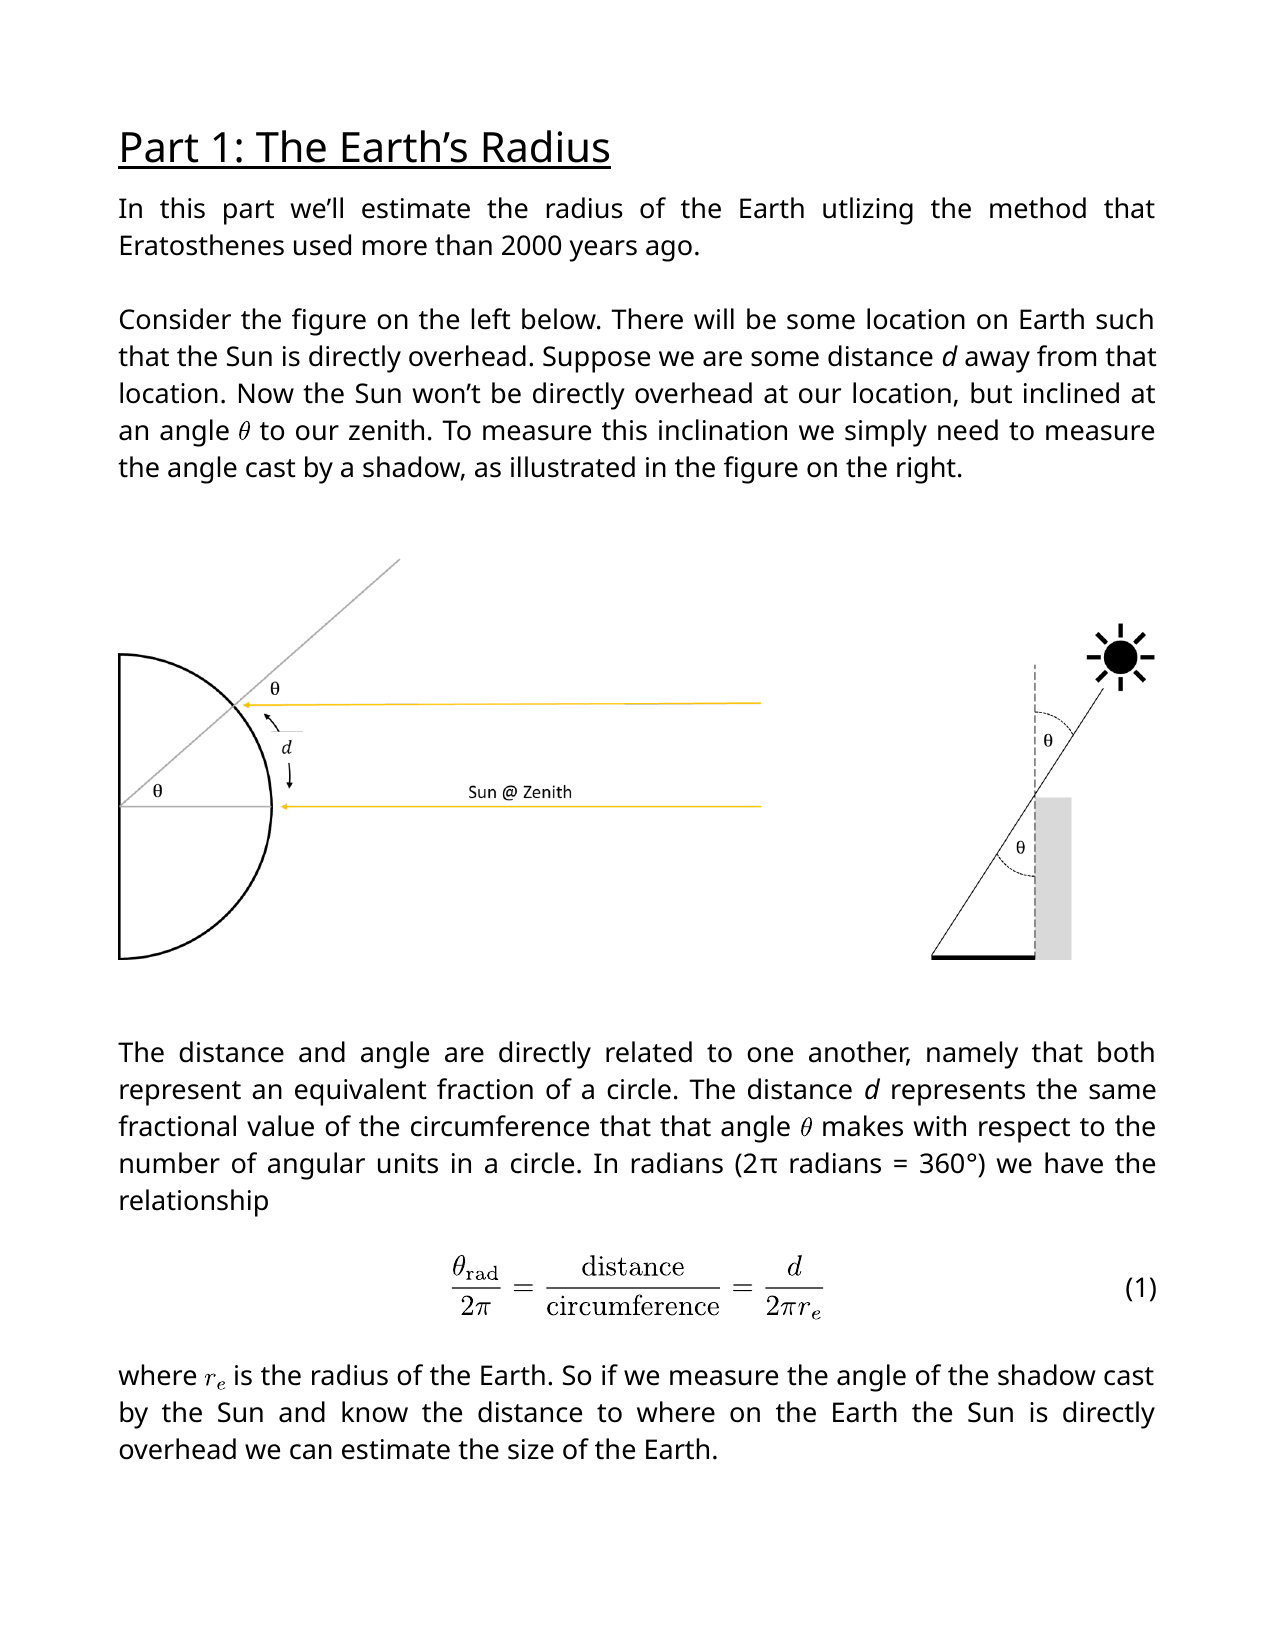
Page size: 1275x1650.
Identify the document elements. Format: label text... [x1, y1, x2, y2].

text In this part we’ll estimate the radius of the Earth utlizing the method that Eratosthenes used more than 2000 years ago. [118, 190, 1157, 264]
picture [118, 558, 1157, 960]
text Part 1: The Earth’s Radius [118, 118, 1157, 175]
text Consider the figure on the left below. There will be some location on Earth such that the Sun is directly overhead. Suppose we are some distance d away from that location. Now the Sun won’t be directly overhead at our location, but inclined at an angle to our zenith. To measure this inclination we simply need to measure the angle cast by a shadow, as illustrated in the figure on the right. [118, 301, 1157, 485]
text The distance and angle are directly related to one another, namely that both represent an equivalent fraction of a circle. The distance d represents the same fractional value of the circumference that that angle makes with respect to the number of angular units in a circle. In radians (2π radians = 360°) we have the relationship [118, 1034, 1157, 1218]
text (1) [802, 1255, 1157, 1319]
text where is the radius of the Earth. So if we measure the angle of the shadow cast by the Sun and know the distance to where on the Earth the Sun is directly overhead we can estimate the size of the Earth. [118, 1356, 1157, 1467]
text [118, 1255, 812, 1319]
